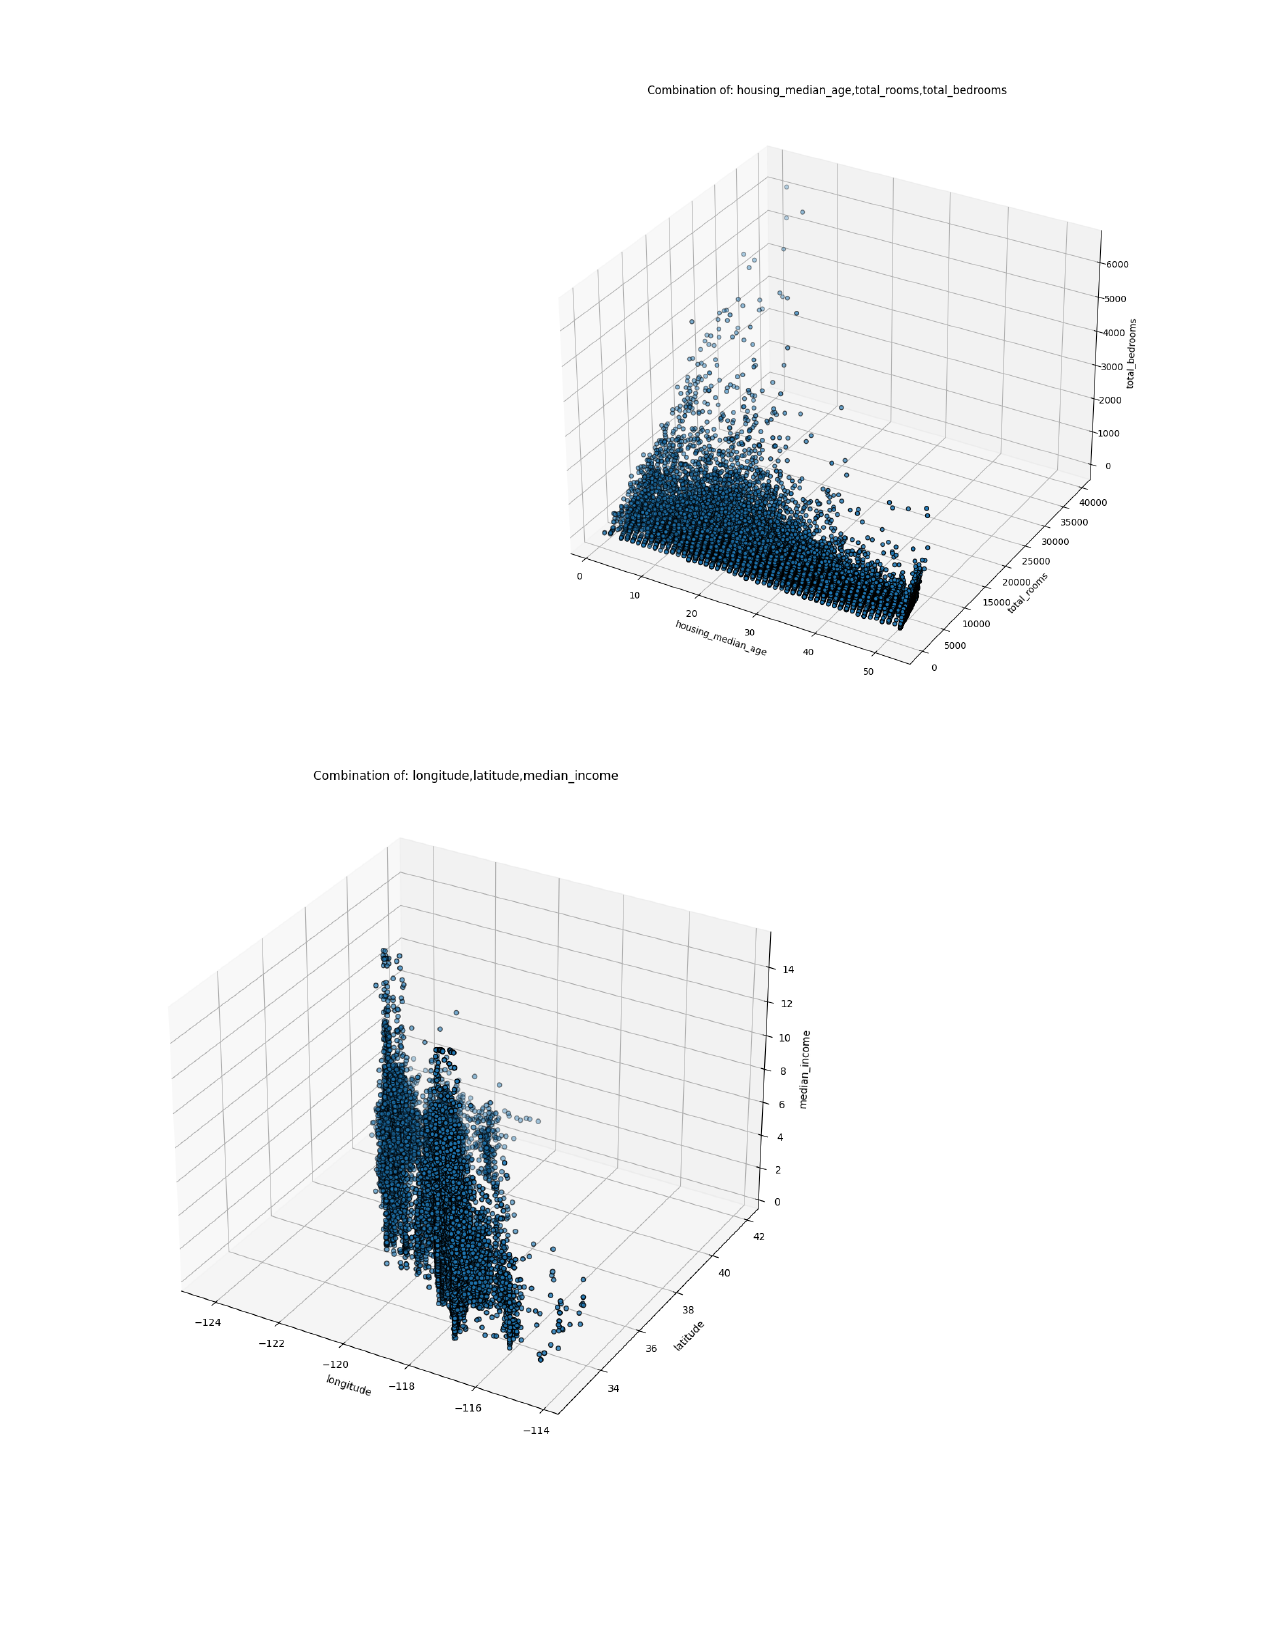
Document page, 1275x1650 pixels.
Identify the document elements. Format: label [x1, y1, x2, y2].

picture [20, 5, 1209, 1552]
